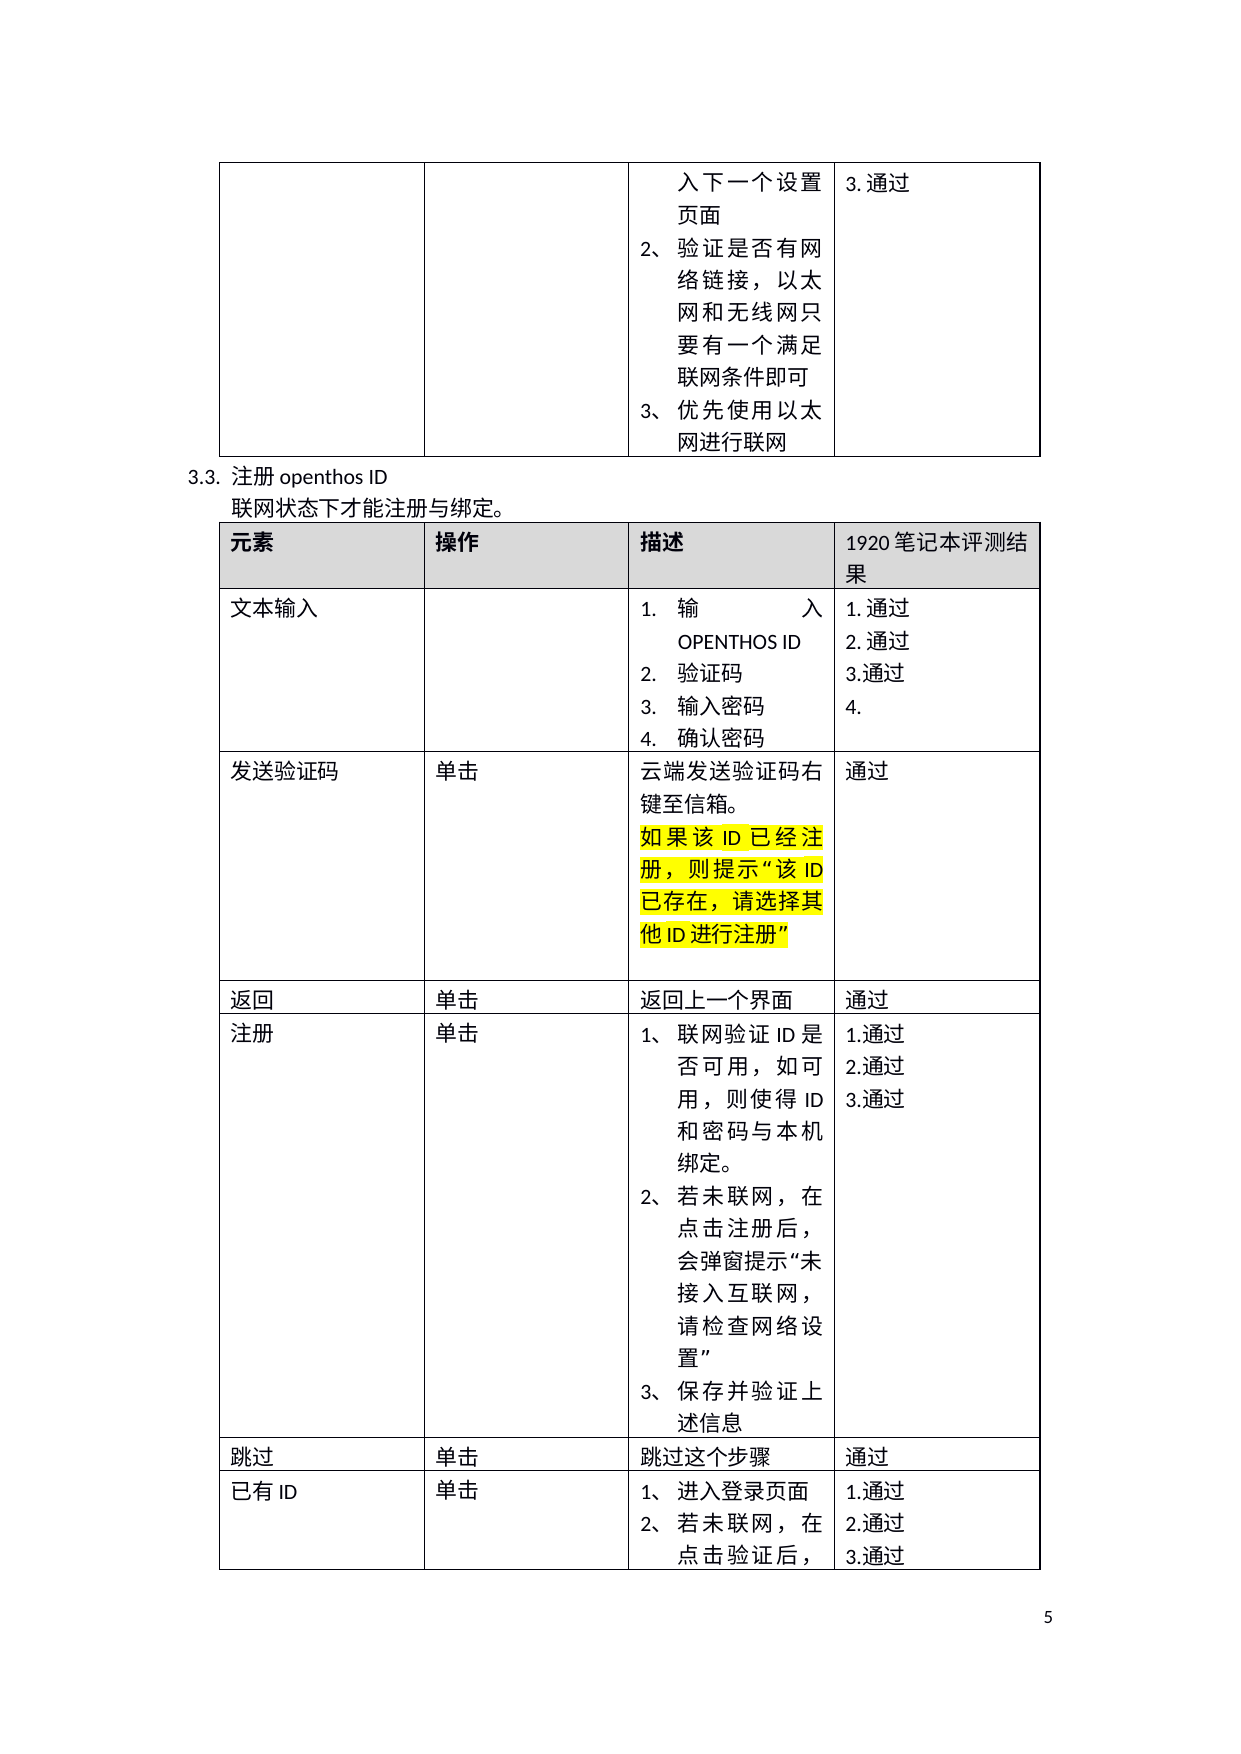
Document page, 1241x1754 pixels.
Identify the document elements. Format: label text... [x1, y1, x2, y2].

subtitle 注册openthos ID [187, 457, 1053, 489]
table_cell 注册 [220, 1014, 424, 1437]
table_header 操作 [425, 523, 628, 588]
table_cell 返回上一个界面 [629, 981, 834, 1013]
table_cell 保存并验证上述信息，并进入下一个设置页面 验证是否有网络链接，以太网和无线网只要有一个满足联网条件即可 优先使用以太网进行联网 [629, 163, 834, 456]
table_header 描述 [629, 523, 834, 588]
table_cell 云端发送验证码右键至信箱。 如果该ID已经注册，则提示“该ID已存在，请选择其他ID进行注册” [629, 752, 834, 980]
table_cell 跳过这个步骤 [629, 1438, 834, 1470]
table_cell 发送验证码 [220, 752, 424, 980]
table_cell 通过 [835, 752, 1039, 980]
table_cell 单击 [425, 752, 628, 980]
table_cell 单击 [425, 981, 628, 1013]
table_cell [425, 163, 628, 456]
table_header 元素 [220, 523, 424, 588]
table_header 1920笔记本评测结果 [835, 523, 1039, 588]
table_cell 输入OPENTHOS ID 验证码 输入密码 确认密码 [629, 589, 834, 751]
table_cell 文本输入 [220, 589, 424, 751]
table_cell 联网验证ID是否可用，如可用，则使得ID和密码与本机绑定。 若未联网，在点击注册后，会弹窗提示“未接入互联网，请检查网络设置” 保存并验证上述信息 [629, 1014, 834, 1437]
list 联网状态下才能注册与绑定。 [231, 489, 1053, 522]
table_cell 3. 通过 [835, 163, 1039, 456]
table_cell 1. 通过 2. 通过 3.通过 4. [835, 589, 1039, 751]
table_cell 通过 [835, 1438, 1039, 1470]
table_cell 返回 [220, 981, 424, 1013]
table_cell 单击 [425, 1471, 628, 1569]
table_cell 已有ID [220, 1471, 424, 1569]
table_cell 单击 [425, 1014, 628, 1437]
table_cell 跳过 [220, 1438, 424, 1470]
table_cell [220, 163, 424, 456]
table_cell [425, 589, 628, 751]
table_cell 通过 [835, 981, 1039, 1013]
table_cell 1.通过 2.通过 3.通过 [835, 1471, 1039, 1569]
table_cell 单击 [425, 1438, 628, 1470]
table_cell 进入登录页面 若未联网，在点击验证后， [629, 1471, 834, 1569]
table_cell 1.通过 2.通过 3.通过 [835, 1014, 1039, 1437]
